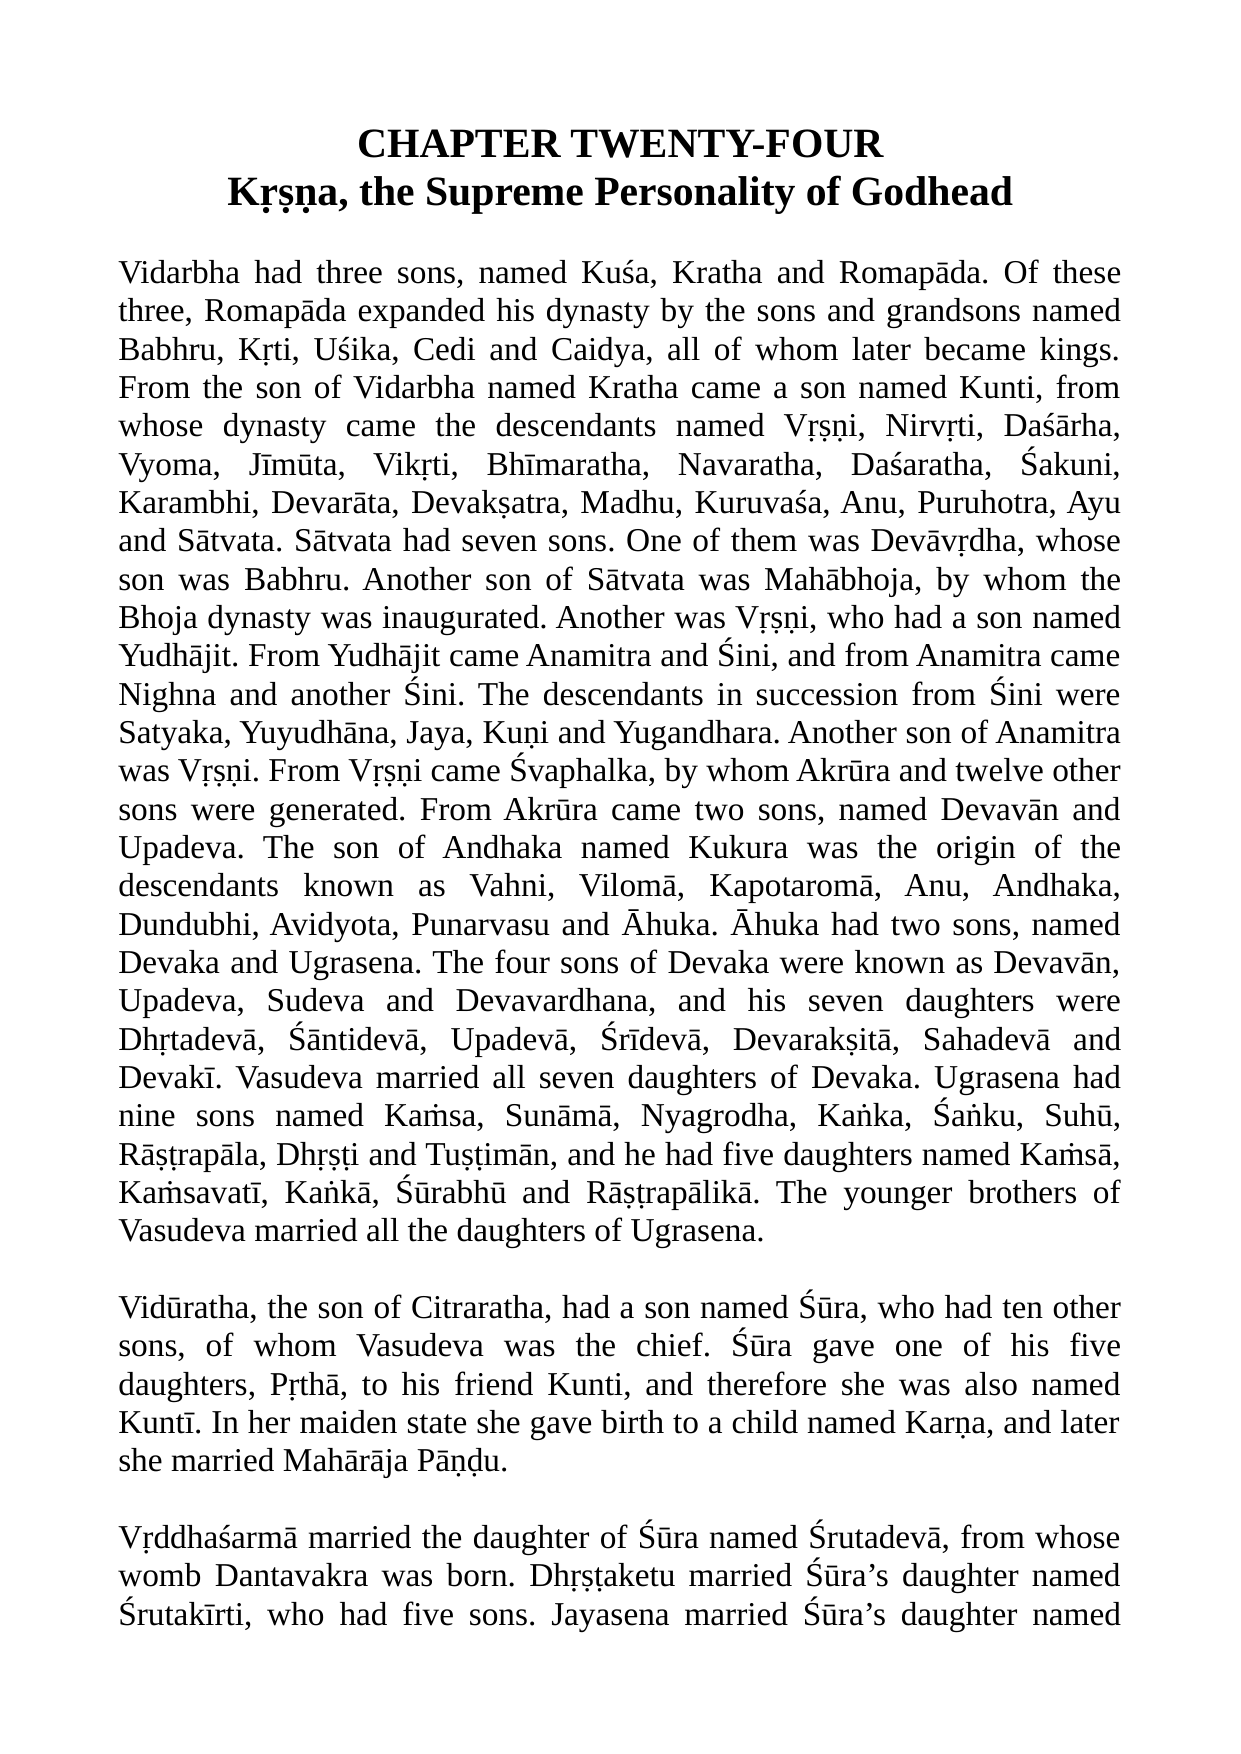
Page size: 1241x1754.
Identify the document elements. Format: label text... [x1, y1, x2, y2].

text Kṛṣṇa, the Supreme Personality of Godhead [118, 166, 1122, 214]
text Vṛddhaśarmā married the daughter of Śūra named Śrutadevā, from whose womb Dantavakra was born. Dhṛṣṭaketu married Śūra’s daughter named Śrutakīrti, who had five sons. Jayasena married Śūra’s daughter named [118, 1517, 1122, 1632]
text CHAPTER TWENTY-FOUR [118, 118, 1122, 166]
text Vidarbha had three sons, named Kuśa, Kratha and Romapāda. Of these three, Romapāda expanded his dynasty by the sons and grandsons named Babhru, Kṛti, Uśika, Cedi and Caidya, all of whom later became kings. From the son of Vidarbha named Kratha came a son named Kunti, from whose dynasty came the descendants named Vṛṣṇi, Nirvṛti, Daśārha, Vyoma, Jīmūta, Vikṛti, Bhīmaratha, Navaratha, Daśaratha, Śakuni, Karambhi, Devarāta, Devakṣatra, Madhu, Kuruvaśa, Anu, Puruhotra, Ayu and Sātvata. Sātvata had seven sons. One of them was Devāvṛdha, whose son was Babhru. Another son of Sātvata was Mahābhoja, by whom the Bhoja dynasty was inaugurated. Another was Vṛṣṇi, who had a son named Yudhājit. From Yudhājit came Anamitra and Śini, and from Anamitra came Nighna and another Śini. The descendants in succession from Śini were Satyaka, Yuyudhāna, Jaya, Kuṇi and Yugandhara. Another son of Anamitra was Vṛṣṇi. From Vṛṣṇi came Śvaphalka, by whom Akrūra and twelve other sons were generated. From Akrūra came two sons, named Devavān and Upadeva. The son of Andhaka named Kukura was the origin of the descendants known as Vahni, Vilomā, Kapotaromā, Anu, Andhaka, Dundubhi, Avidyota, Punarvasu and Āhuka. Āhuka had two sons, named Devaka and Ugrasena. The four sons of Devaka were known as Devavān, Upadeva, Sudeva and Devavardhana, and his seven daughters were Dhṛtadevā, Śāntidevā, Upadevā, Śrīdevā, Devarakṣitā, Sahadevā and Devakī. Vasudeva married all seven daughters of Devaka. Ugrasena had nine sons named Kaṁsa, Sunāmā, Nyagrodha, Kaṅka, Śaṅku, Suhū, Rāṣṭrapāla, Dhṛṣṭi and Tuṣṭimān, and he had five daughters named Kaṁsā, Kaṁsavatī, Kaṅkā, Śūrabhū and Rāṣṭrapālikā. The younger brothers of Vasudeva married all the daughters of Ugrasena. [118, 252, 1122, 1249]
text Vidūratha, the son of Citraratha, had a son named Śūra, who had ten other sons, of whom Vasudeva was the chief. Śūra gave one of his five daughters, Pṛthā, to his friend Kunti, and therefore she was also named Kuntī. In her maiden state she gave birth to a child named Karṇa, and later she married Mahārāja Pāṇḍu. [118, 1287, 1122, 1479]
